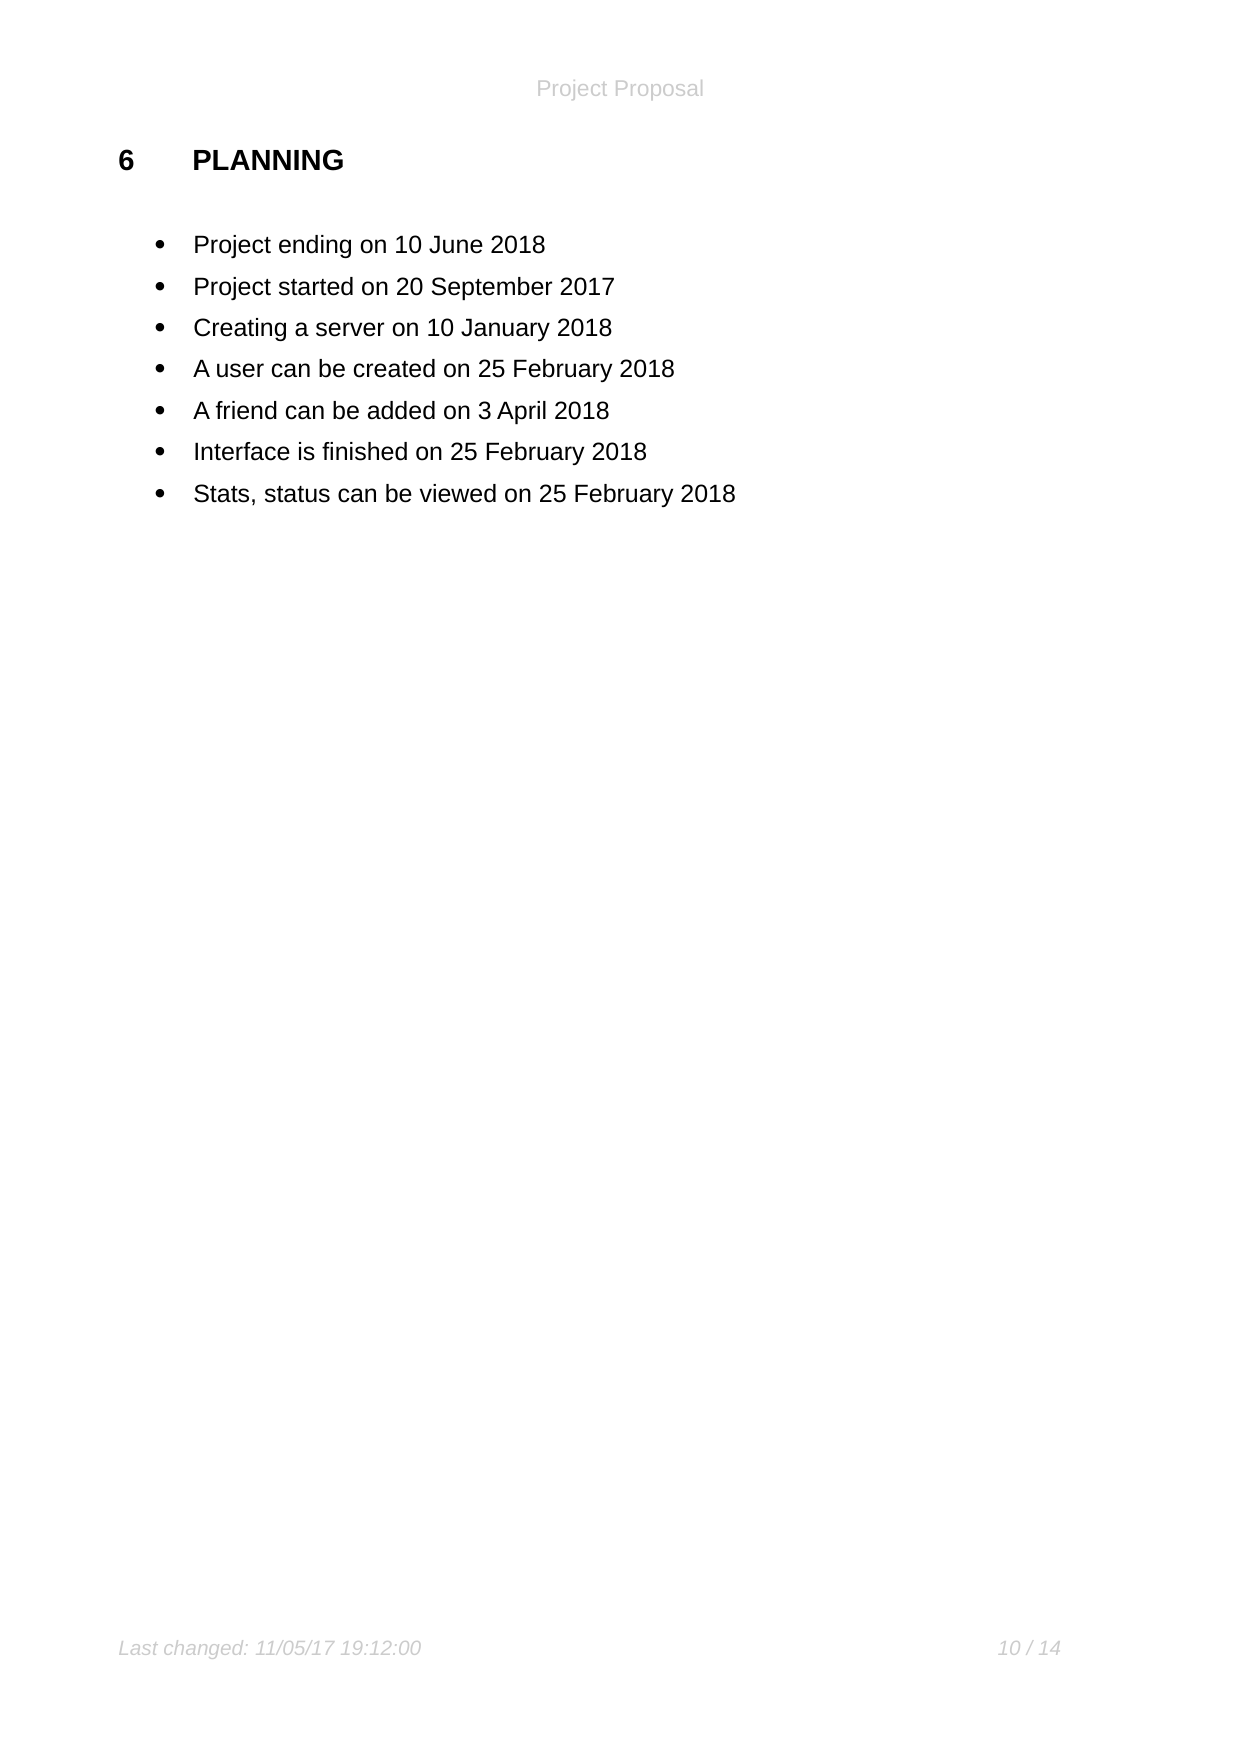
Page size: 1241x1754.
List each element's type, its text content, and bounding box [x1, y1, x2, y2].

list Stats, status can be viewed on 25 February 2018 [156, 478, 1122, 507]
subtitle Planning [118, 143, 1122, 177]
list Project ending on 10 June 2018 [156, 230, 1122, 259]
list A user can be created on 25 February 2018 [156, 354, 1122, 383]
list A friend can be added on 3 April 2018 [156, 396, 1122, 425]
list Creating a server on 10 January 2018 [156, 313, 1122, 342]
list Interface is finished on 25 February 2018 [156, 437, 1122, 466]
list Project started on 20 September 2017 [156, 272, 1122, 301]
